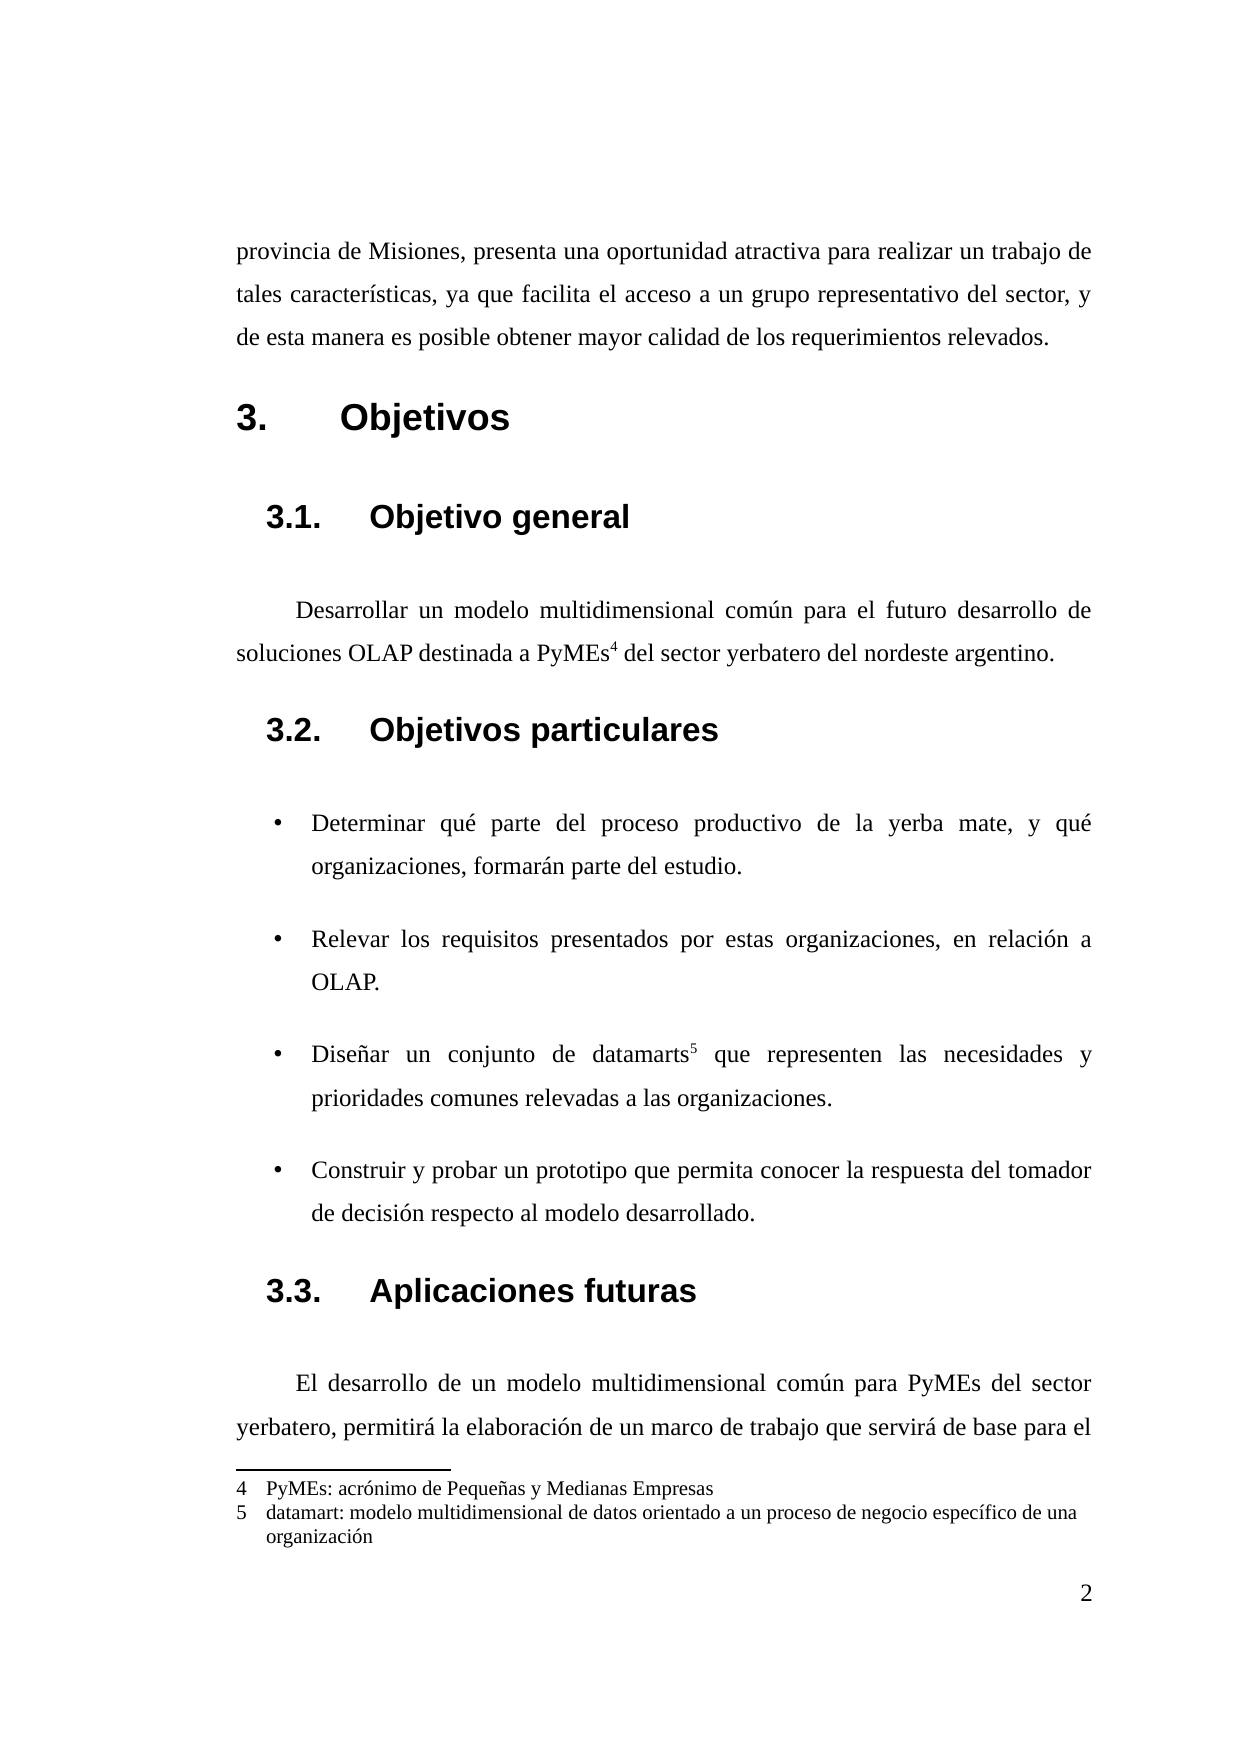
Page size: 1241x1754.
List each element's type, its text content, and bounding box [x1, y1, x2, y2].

list Determinar qué parte del proceso productivo de la yerba mate, y qué organizaciones, formarán parte del estudio. [274, 808, 1093, 880]
subtitle Aplicaciones futuras [266, 1271, 1093, 1309]
text PyMEs: acrónimo de Pequeñas y Medianas Empresas [236, 1476, 1093, 1500]
text provincia de Misiones, presenta una oportunidad atractiva para realizar un trabajo de tales características, ya que facilita el acceso a un grupo representativo del sector, y de esta manera es posible obtener mayor calidad de los requerimientos relevados. [236, 236, 1093, 351]
subtitle Objetivos [236, 395, 1093, 438]
list Relevar los requisitos presentados por estas organizaciones, en relación a OLAP. [274, 924, 1093, 996]
text Desarrollar un modelo multidimensional común para el futuro desarrollo de soluciones OLAP destinada a PyMEs del sector yerbatero del nordeste argentino. [236, 595, 1093, 667]
list datamart: modelo multidimensional de datos orientado a un proceso de negocio específico de una organización [236, 1500, 1093, 1548]
text El desarrollo de un modelo multidimensional común para PyMEs del sector yerbatero, permitirá la elaboración de un marco de trabajo que servirá de base para el [236, 1368, 1093, 1440]
list Construir y probar un prototipo que permita conocer la respuesta del tomador de decisión respecto al modelo desarrollado. [274, 1155, 1093, 1227]
subtitle Objetivos particulares [266, 711, 1093, 749]
subtitle Objetivo general [266, 497, 1093, 536]
list Diseñar un conjunto de datamarts que representen las necesidades y prioridades comunes relevadas a las organizaciones. [274, 1039, 1093, 1111]
